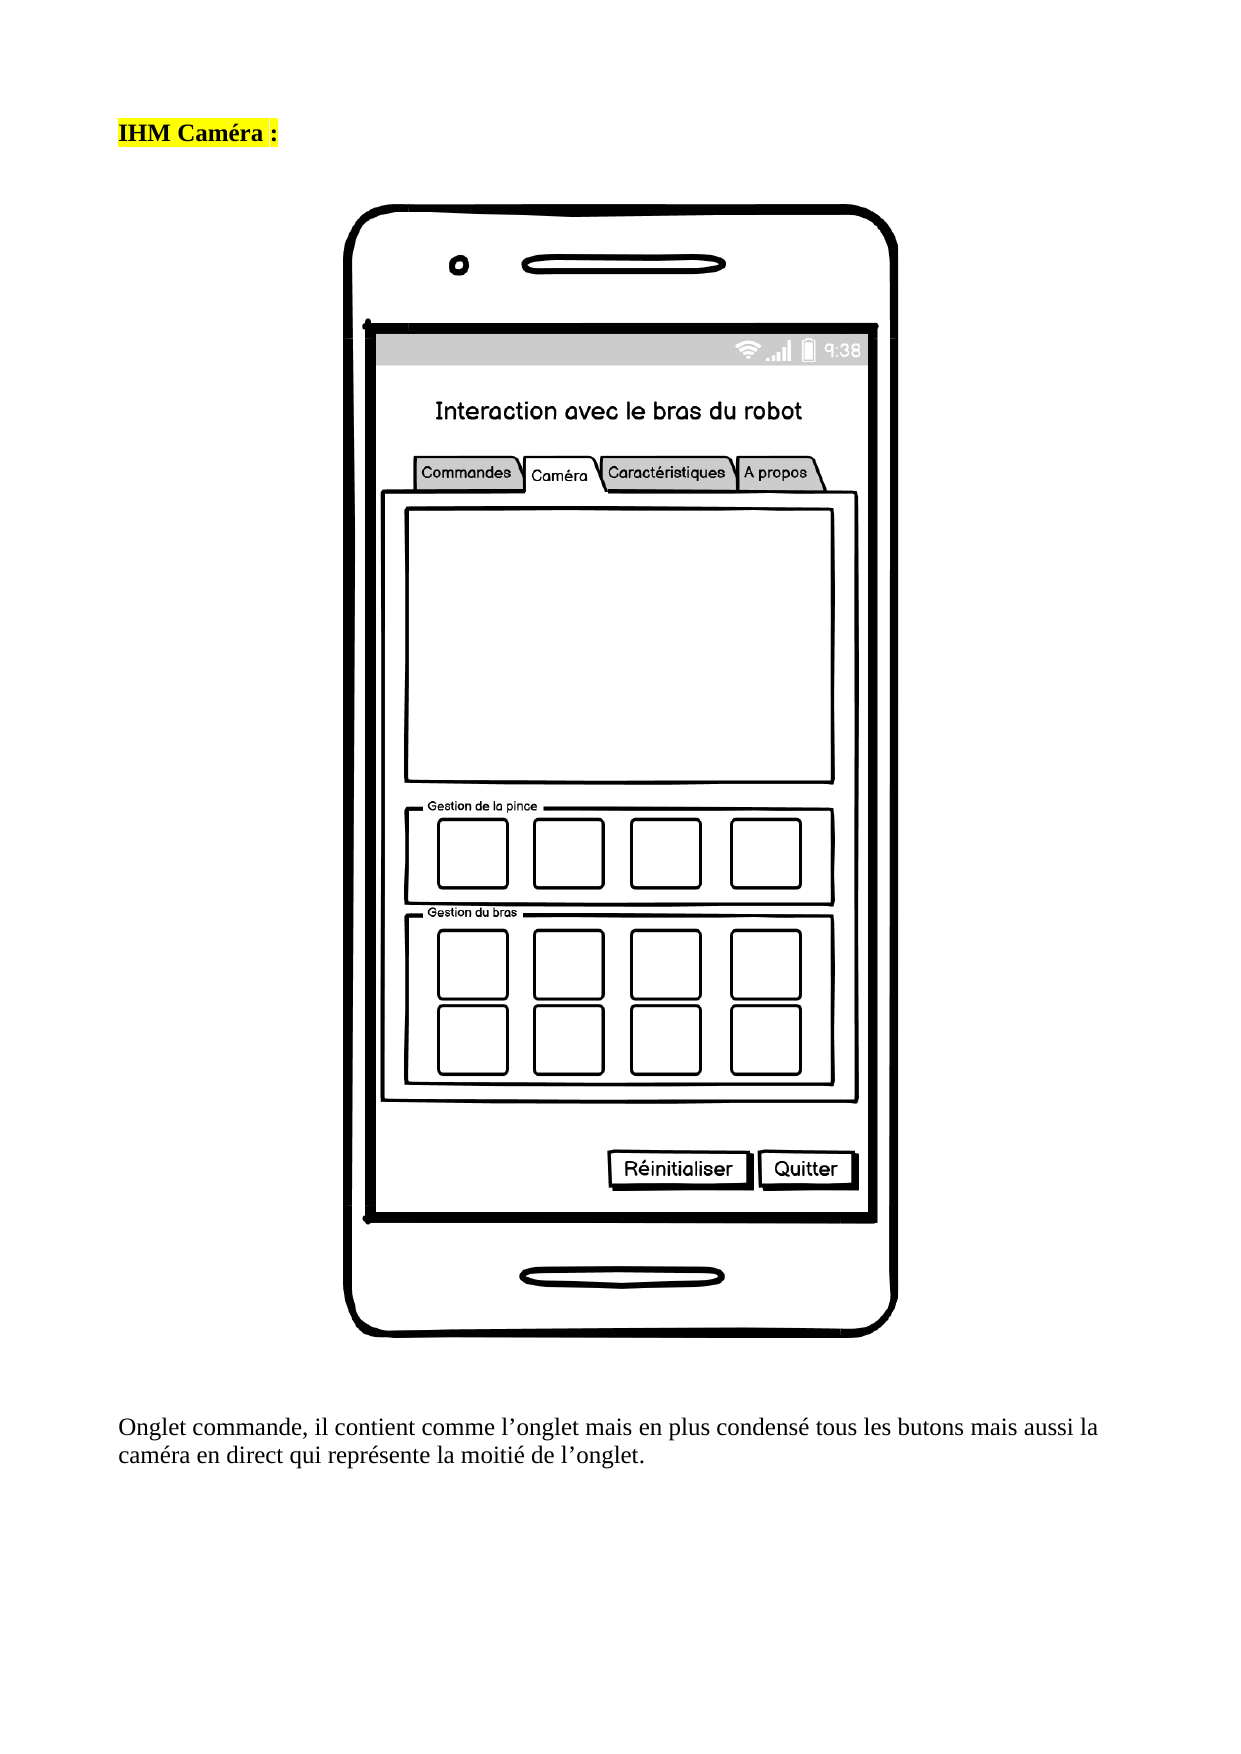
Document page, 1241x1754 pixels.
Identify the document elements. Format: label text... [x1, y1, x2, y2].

text IHM Caméra : [118, 118, 1122, 147]
picture [342, 204, 899, 1338]
text Onglet commande, il contient comme l’onglet mais en plus condensé tous les butons mais aussi la caméra en direct qui représente la moitié de l’onglet. [118, 1412, 1122, 1469]
